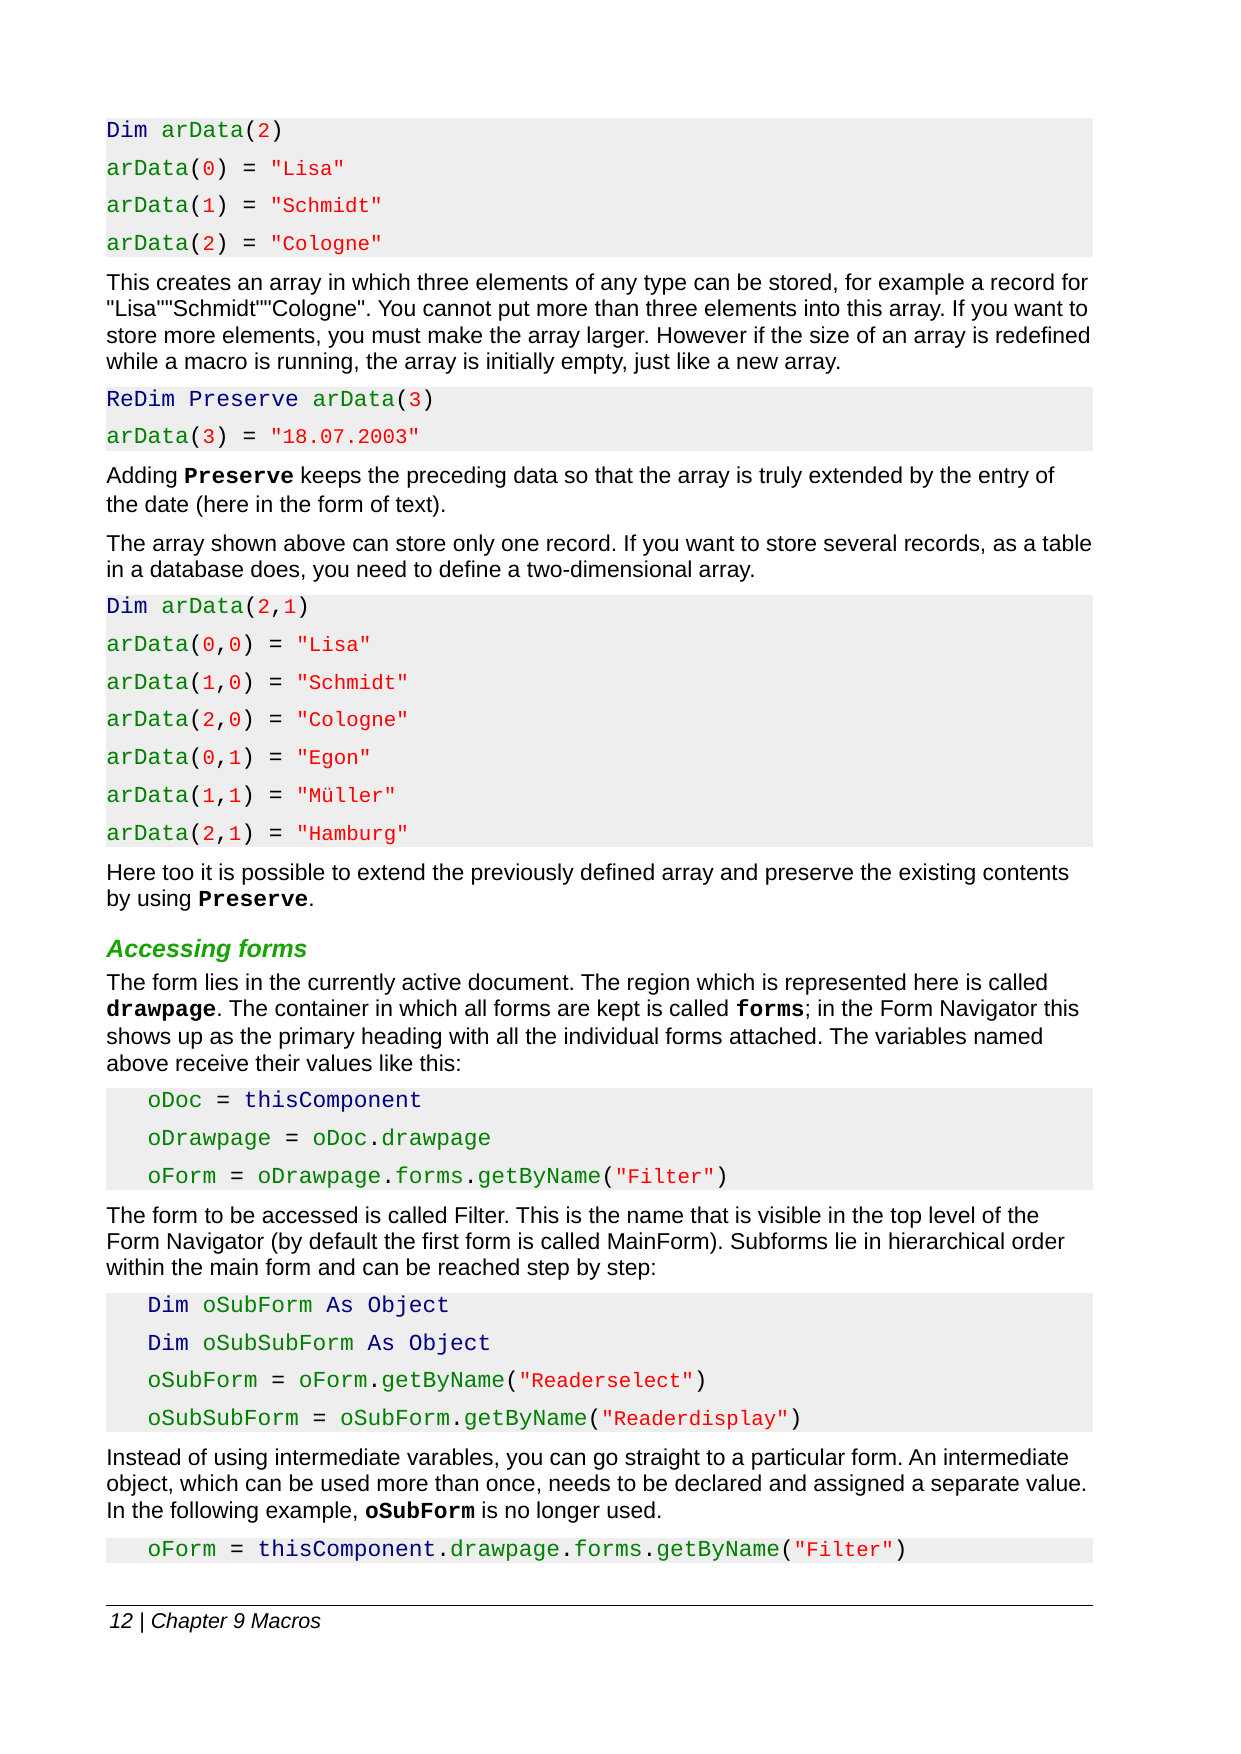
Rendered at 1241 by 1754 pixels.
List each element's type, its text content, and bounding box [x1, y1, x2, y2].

text oForm = thisComponent.drawpage.forms.getByName("Filter") [106, 1538, 1093, 1563]
text ReDim Preserve arData(3) [106, 387, 1093, 413]
text Dim oSubForm As Object [106, 1293, 1093, 1319]
text arData(0) = "Lisa" [106, 156, 1093, 182]
text arData(3) = "18.07.2003" [106, 424, 1093, 451]
text arData(0,0) = "Lisa" [106, 632, 1093, 658]
text Dim arData(2,1) [106, 595, 1093, 621]
text arData(1,0) = "Schmidt" [106, 670, 1093, 696]
subtitle Accessing forms [106, 934, 1093, 963]
text arData(0,1) = "Egon" [106, 746, 1093, 771]
text The form to be accessed is called Filter. This is the name that is visible in the top level of the Form Navigator (by default the first form is called MainForm). Subforms lie in hierarchical order within the main form and can be reached step by step: [106, 1202, 1093, 1281]
text arData(2,0) = "Cologne" [106, 708, 1093, 734]
text arData(2,1) = "Hamburg" [106, 821, 1093, 847]
text Instead of using intermediate varables, you can go straight to a particular form. An intermediate object, which can be used more than once, needs to be declared and assigned a separate value. In the following example, oSubForm is no longer used. [106, 1444, 1093, 1525]
text arData(1) = "Schmidt" [106, 193, 1093, 219]
text oDrawpage = oDoc.drawpage [106, 1126, 1093, 1152]
text oDoc = thisComponent [106, 1088, 1093, 1114]
text arData(1,1) = "Müller" [106, 783, 1093, 809]
text Here too it is possible to extend the previously defined array and preserve the existing contents by using Preserve. [106, 859, 1093, 913]
text Dim oSubSubForm As Object [106, 1331, 1093, 1357]
text This creates an array in which three elements of any type can be stored, for example a record for "Lisa""Schmidt""Cologne". You cannot put more than three elements into this array. If you want to store more elements, you must make the array larger. However if the size of an array is redefined while a macro is running, the array is initially empty, just like a new array. [106, 269, 1093, 374]
text The form lies in the currently active document. The region which is represented here is called drawpage. The container in which all forms are kept is called forms; in the Form Navigator this shows up as the primary heading with all the individual forms attached. The variables named above receive their values like this: [106, 969, 1093, 1076]
text The array shown above can store only one record. If you want to store several records, as a table in a database does, you need to define a two-dimensional array. [106, 529, 1093, 582]
text oSubForm = oForm.getByName("Readerselect") [106, 1369, 1093, 1394]
text oSubSubForm = oSubForm.getByName("Readerdisplay") [106, 1406, 1093, 1432]
text arData(2) = "Cologne" [106, 231, 1093, 257]
text Dim arData(2) [106, 118, 1093, 144]
text oForm = oDrawpage.forms.getByName("Filter") [106, 1164, 1093, 1190]
text Adding Preserve keeps the preceding data so that the array is truly extended by the entry of the date (here in the form of text). [106, 462, 1093, 517]
